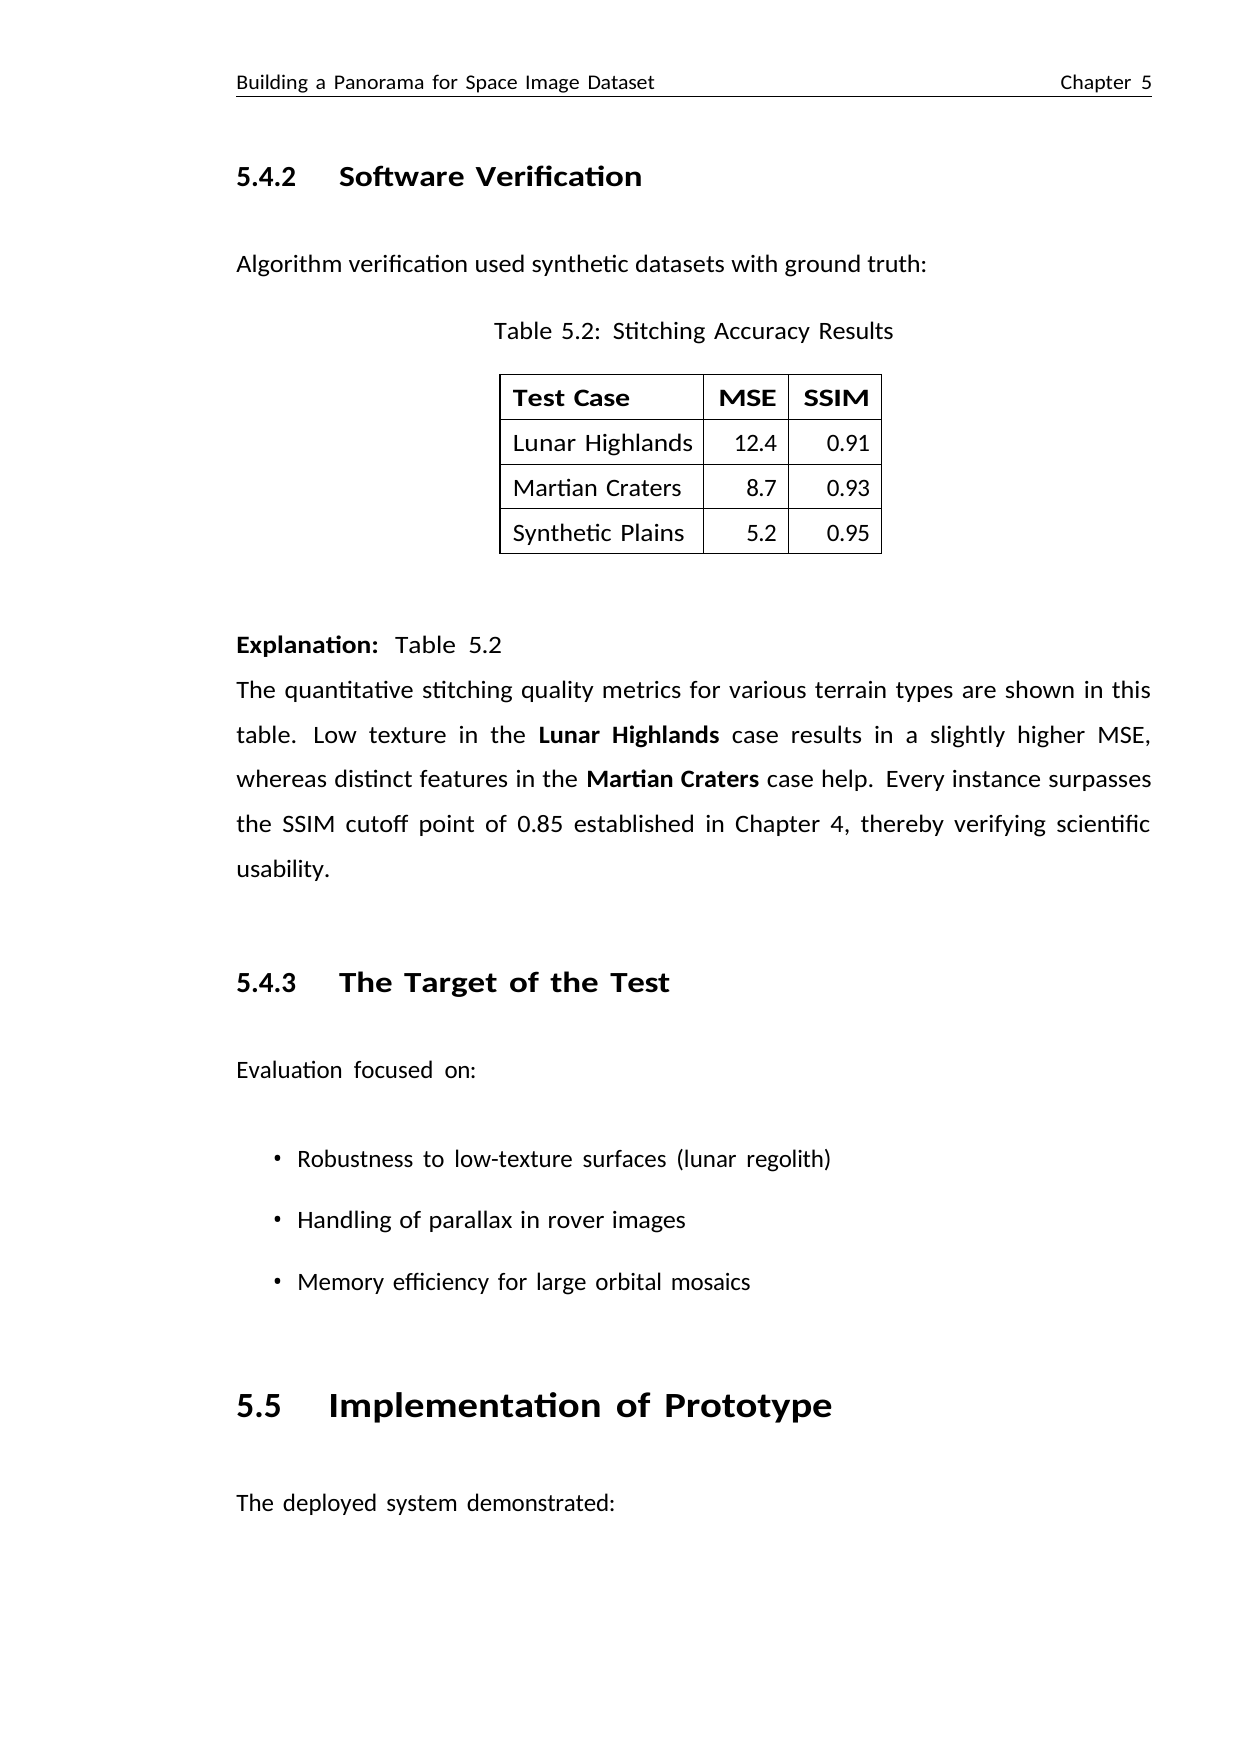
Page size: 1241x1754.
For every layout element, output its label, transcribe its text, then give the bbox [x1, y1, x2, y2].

table_header SSIM [789, 375, 881, 418]
table_cell Synthetic Plains [501, 509, 703, 553]
table_cell 5.2 [704, 509, 788, 553]
subtitle Software Verification [236, 158, 1181, 194]
text Explanation: Table 5.2 [236, 629, 1181, 659]
table_cell 12.4 [704, 420, 788, 463]
subtitle The Target of the Test [236, 964, 1181, 1000]
text Table 5.2: Stitching Accuracy Results [230, 316, 1157, 346]
text The deployed system demonstrated: [236, 1487, 1181, 1518]
text Algorithm verification used synthetic datasets with ground truth: [236, 248, 1181, 278]
table_header MSE [704, 375, 788, 418]
table_cell Martian Craters [501, 465, 703, 508]
text Evaluation focused on: [236, 1054, 1181, 1084]
subtitle Implementation of Prototype [236, 1383, 1181, 1427]
table_cell 0.93 [789, 465, 881, 508]
table_cell 0.91 [789, 420, 881, 463]
list Handling of parallax in rover images [273, 1202, 1181, 1236]
table_cell 8.7 [704, 465, 788, 508]
table_cell 0.95 [789, 509, 881, 553]
list Memory efficiency for large orbital mosaics [273, 1263, 1181, 1298]
text The quantitative stitching quality metrics for various terrain types are shown in this table. Low texture in the Lunar Highlands case results in a slightly higher MSE, whereas distinct features in the Martian Craters case help. Every instance surpasses the SSIM cutoff point of 0.85 established in Chapter 4, thereby verifying scientific usability. [236, 674, 1152, 884]
table_header Test Case [501, 375, 703, 418]
table_cell Lunar Highlands [501, 420, 703, 463]
list Robustness to low-texture surfaces (lunar regolith) [273, 1140, 1181, 1174]
